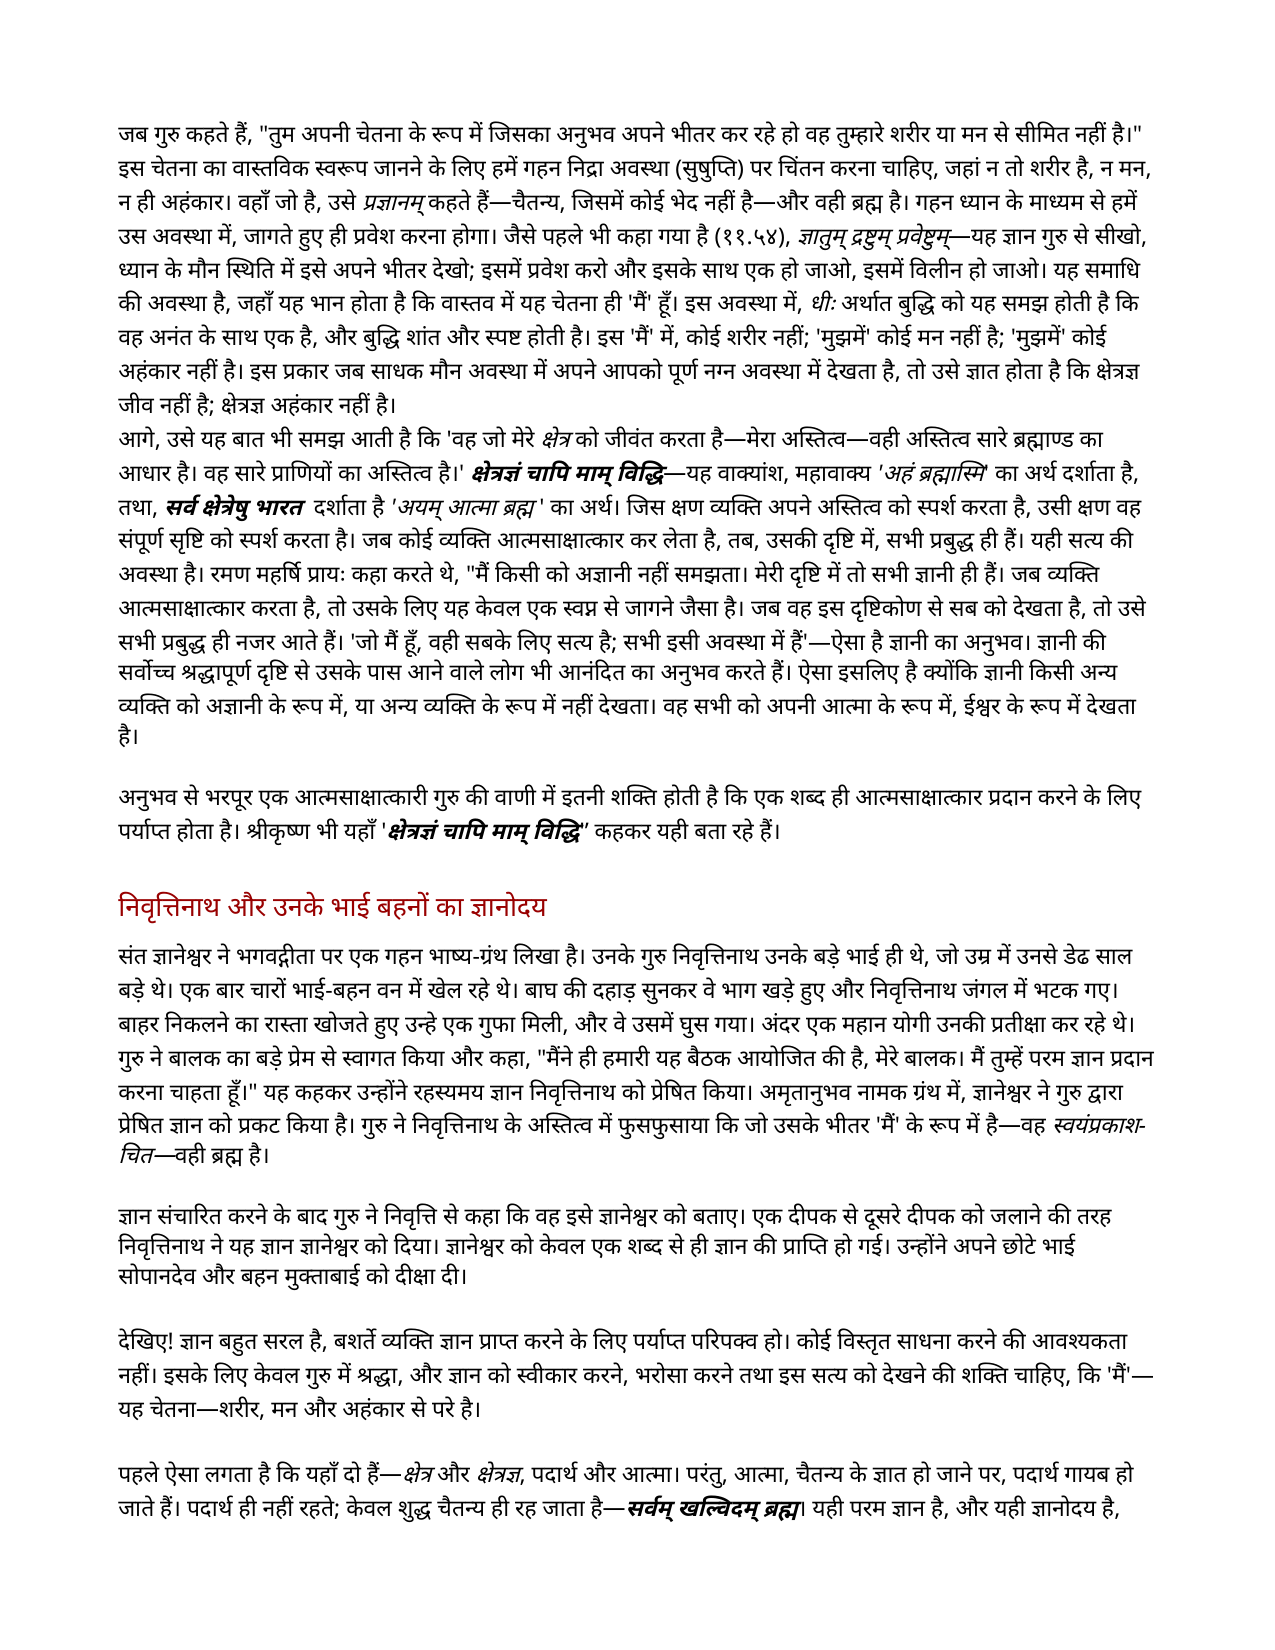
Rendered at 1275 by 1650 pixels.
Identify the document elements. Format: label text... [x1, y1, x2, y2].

text देखिए! ज्ञान बहुत सरल है, बशर्ते व्यक्ति ज्ञान प्राप्त करने के लिए पर्याप्त परिपक्व हो। कोई विस्तृत साधना करने की आवश्यकता नहीं। इसके लिए केवल गुरु में श्रद्धा, और ज्ञान को स्वीकार करने, भरोसा करने तथा इस सत्य को देखने की शक्ति चाहिए, कि 'मैं'—यह चेतना—शरीर, मन और अहंकार से परे है। [118, 1325, 1157, 1427]
text निवृत्तिनाथ और उनके भाई बहनों का ज्ञानोदय [118, 892, 1157, 927]
text पहले ऐसा लगता है कि यहाँ दो हैं—क्षेत्र और क्षेत्रज्ञ, पदार्थ और आत्मा। परंतु, आत्मा, चैतन्य के ज्ञात हो जाने पर, पदार्थ गायब हो जाते हैं। पदार्थ ही नहीं रहते; केवल शुद्ध चैतन्य ही रह जाता है—सर्वम् खल्विदम् ब्रह्म। यही परम ज्ञान है, और यही ज्ञानोदय है, [118, 1458, 1157, 1526]
text संत ज्ञानेश्वर ने भगवद्गीता पर एक गहन भाष्य-ग्रंथ लिखा है। उनके गुरु निवृत्तिनाथ उनके बड़े भाई ही थे, जो उम्र में उनसे डेढ साल बड़े थे। एक बार चारों भाई-बहन वन में खेल रहे थे। बाघ की दहाड़ सुनकर वे भाग खड़े हुए और निवृत्तिनाथ जंगल में भटक गए। बाहर निकलने का रास्ता खोजते हुए उन्हे एक गुफा मिली, और वे उसमें घुस गया। अंदर एक महान योगी उनकी प्रतीक्षा कर रहे थे। गुरु ने बालक का बड़े प्रेम से स्वागत किया और कहा, "मैंने ही हमारी यह बैठक आयोजित की है, मेरे बालक। मैं तुम्हें परम ज्ञान प्रदान करना चाहता हूँ।" यह कहकर उन्होंने रहस्यमय ज्ञान निवृत्तिनाथ को प्रेषित किया। अमृतानुभव नामक ग्रंथ में, ज्ञानेश्वर ने गुरु द्वारा प्रेषित ज्ञान को प्रकट किया है। गुरु ने निवृत्तिनाथ के अस्तित्व में फुसफुसाया कि जो उसके भीतर 'मैं' के रूप में है—वह स्वयंप्रकाश-चित—वही ब्रह्म है। [118, 940, 1157, 1173]
text जब गुरु कहते हैं, "तुम अपनी चेतना के रूप में जिसका अनुभव अपने भीतर कर रहे हो वह तुम्हारे शरीर या मन से सीमित नहीं है।" इस चेतना का वास्तविक स्वरूप जानने के लिए हमें गहन निद्रा अवस्था (सुषुप्ति) पर चिंतन करना चाहिए, जहां न तो शरीर है, न मन, न ही अहंकार। वहाँ जो है, उसे प्रज्ञानम् कहते हैं—चैतन्य, जिसमें कोई भेद नहीं है—और वही ब्रह्म है। गहन ध्यान के माध्यम से हमें उस अवस्था में, जागते हुए ही प्रवेश करना होगा। जैसे पहले भी कहा गया है (११.५४), ज्ञातुम् द्रष्टुम् प्रवेष्टुम्—यह ज्ञान गुरु से सीखो, ध्यान के मौन स्थिति में इसे अपने भीतर देखो; इसमें प्रवेश करो और इसके साथ एक हो जाओ, इसमें विलीन हो जाओ। यह समाधि की अवस्था है, जहाँ यह भान होता है कि वास्तव में यह चेतना ही 'मैं' हूँ। इस अवस्था में, धीः अर्थात बुद्धि को यह समझ होती है कि वह अनंत के साथ एक है, और बुद्धि शांत और स्पष्ट होती है। इस 'मैं' में, कोई शरीर नहीं; 'मुझमें' कोई मन नहीं है; 'मुझमें' कोई अहंकार नहीं है। इस प्रकार जब साधक मौन अवस्था में अपने आपको पूर्ण नग्न अवस्था में देखता है, तो उसे ज्ञात होता है कि क्षेत्रज्ञ जीव नहीं है; क्षेत्रज्ञ अहंकार नहीं है। [118, 118, 1157, 423]
text ज्ञान संचारित करने के बाद गुरु ने निवृत्ति से कहा कि वह इसे ज्ञानेश्वर को बताए। एक दीपक से दूसरे दीपक को जलाने की तरह निवृत्तिनाथ ने यह ज्ञान ज्ञानेश्वर को दिया। ज्ञानेश्वर को केवल एक शब्द से ही ज्ञान की प्राप्ति हो गई। उन्होंने अपने छोटे भाई सोपानदेव और बहन मुक्ताबाई को दीक्षा दी। [118, 1204, 1157, 1294]
text आगे, उसे यह बात भी समझ आती है कि 'वह जो मेरे क्षेत्र को जीवंत करता है—मेरा अस्तित्व—वही अस्तित्व सारे ब्रह्माण्ड का आधार है। वह सारे प्राणियों का अस्तित्व है।' क्षेत्रज्ञं चापि माम् विद्धि—यह वाक्यांश, महावाक्य 'अहं ब्रह्मास्मि' का अर्थ दर्शाता है, तथा, सर्व क्षेत्रेषु भारत दर्शाता है 'अयम् आत्मा ब्रह्म ' का अर्थ। जिस क्षण व्यक्ति अपने अस्तित्व को स्पर्श करता है, उसी क्षण वह संपूर्ण सृष्टि को स्पर्श करता है। जब कोई व्यक्ति आत्मसाक्षात्कार कर लेता है, तब, उसकी दृष्टि में, सभी प्रबुद्ध ही हैं। यही सत्य की अवस्था है। रमण महर्षि प्रायः कहा करते थे, "मैं किसी को अज्ञानी नहीं समझता। मेरी दृष्टि में तो सभी ज्ञानी ही हैं। जब व्यक्ति आत्मसाक्षात्कार करता है, तो उसके लिए यह केवल एक स्वप्न से जागने जैसा है। जब वह इस दृष्टिकोण से सब को देखता है, तो उसे सभी प्रबुद्ध ही नजर आते हैं। 'जो मैं हूँ, वही सबके लिए सत्य है; सभी इसी अवस्था में हैं'—ऐसा है ज्ञानी का अनुभव। ज्ञानी की सर्वोच्च श्रद्धापूर्ण दृष्टि से उसके पास आने वाले लोग भी आनंदित का अनुभव करते हैं। ऐसा इसलिए है क्योंकि ज्ञानी किसी अन्य व्यक्ति को अज्ञानी के रूप में, या अन्य व्यक्ति के रूप में नहीं देखता। वह सभी को अपनी आत्मा के रूप में, ईश्वर के रूप में देखता है। [118, 423, 1157, 753]
text अनुभव से भरपूर एक आत्मसाक्षात्कारी गुरु की वाणी में इतनी शक्ति होती है कि एक शब्द ही आत्मसाक्षात्कार प्रदान करने के लिए पर्याप्त होता है। श्रीकृष्ण भी यहाँ 'क्षेत्रज्ञं चापि माम् विद्धि'’ कहकर यही बता रहे हैं। [118, 785, 1157, 848]
